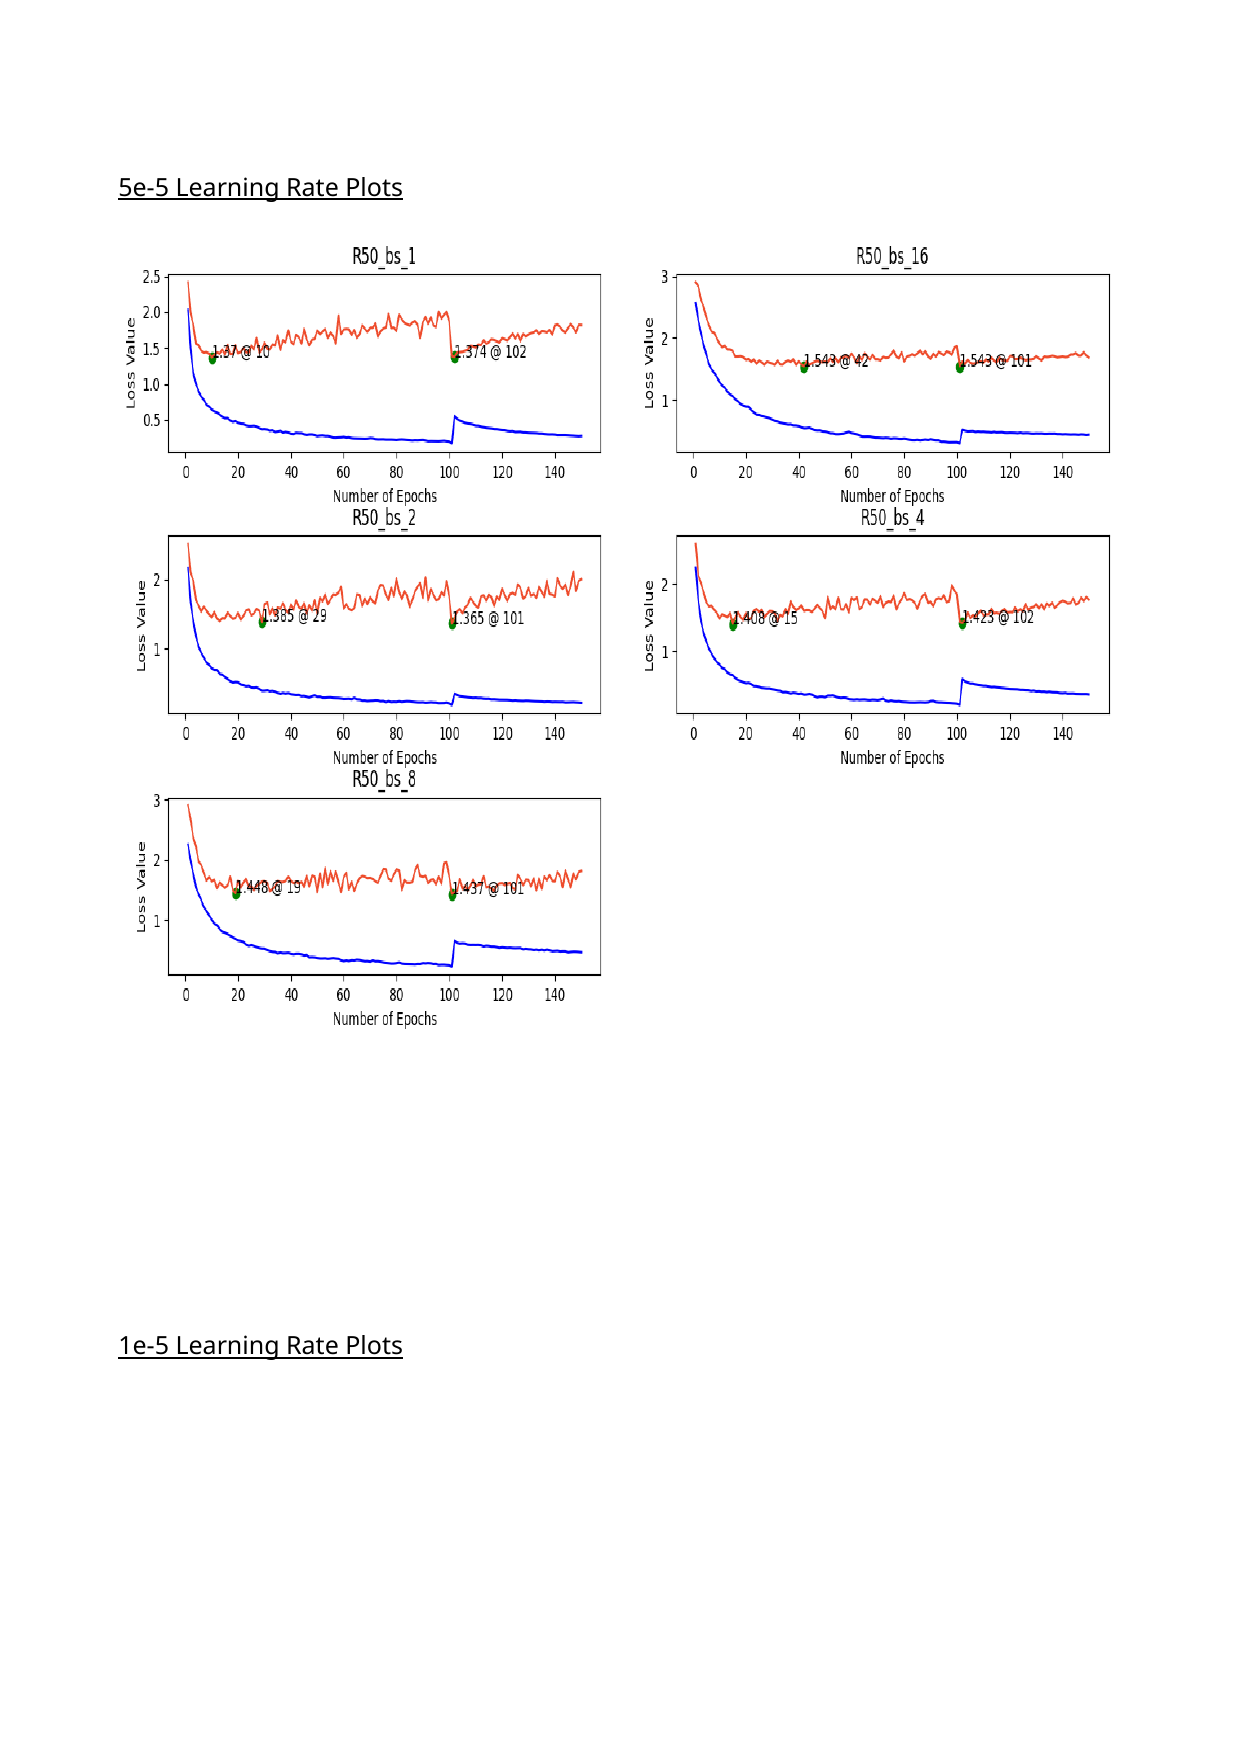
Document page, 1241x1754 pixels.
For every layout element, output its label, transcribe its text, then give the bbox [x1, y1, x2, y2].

text 1e-5 Learning Rate Plots [118, 1328, 1122, 1362]
picture [118, 207, 1118, 1056]
text 5e-5 Learning Rate Plots [118, 169, 1122, 203]
